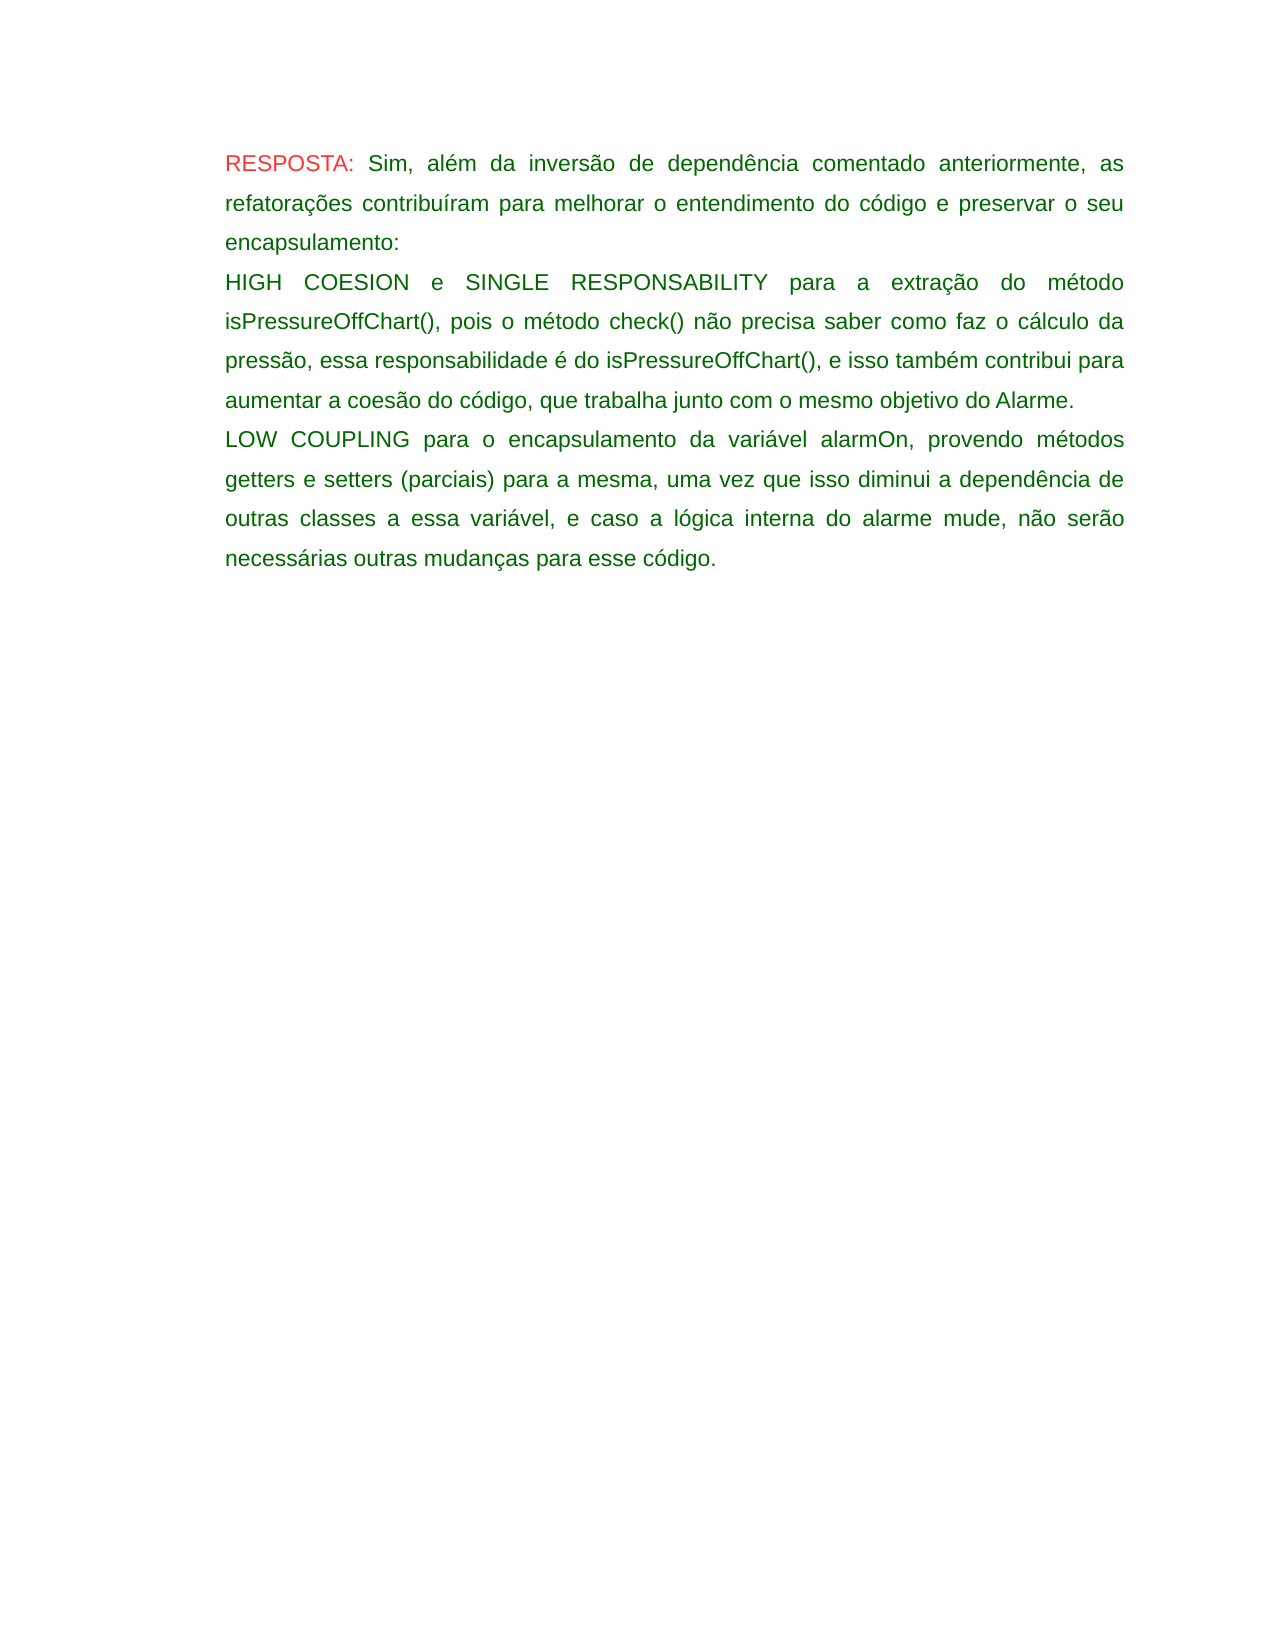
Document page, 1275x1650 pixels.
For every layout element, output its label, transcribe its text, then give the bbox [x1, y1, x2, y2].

list LOW COUPLING para o encapsulamento da variável alarmOn, provendo métodos getters e setters (parciais) para a mesma, uma vez que isso diminui a dependência de outras classes a essa variável, e caso a lógica interna do alarme mude, não serão necessárias outras mudanças para esse código. [225, 426, 1125, 571]
list RESPOSTA: Sim, além da inversão de dependência comentado anteriormente, as refatorações contribuíram para melhorar o entendimento do código e preservar o seu encapsulamento: [225, 150, 1125, 255]
list HIGH COESION e SINGLE RESPONSABILITY para a extração do método isPressureOffChart(), pois o método check() não precisa saber como faz o cálculo da pressão, essa responsabilidade é do isPressureOffChart(), e isso também contribui para aumentar a coesão do código, que trabalha junto com o mesmo objetivo do Alarme. [225, 268, 1125, 413]
